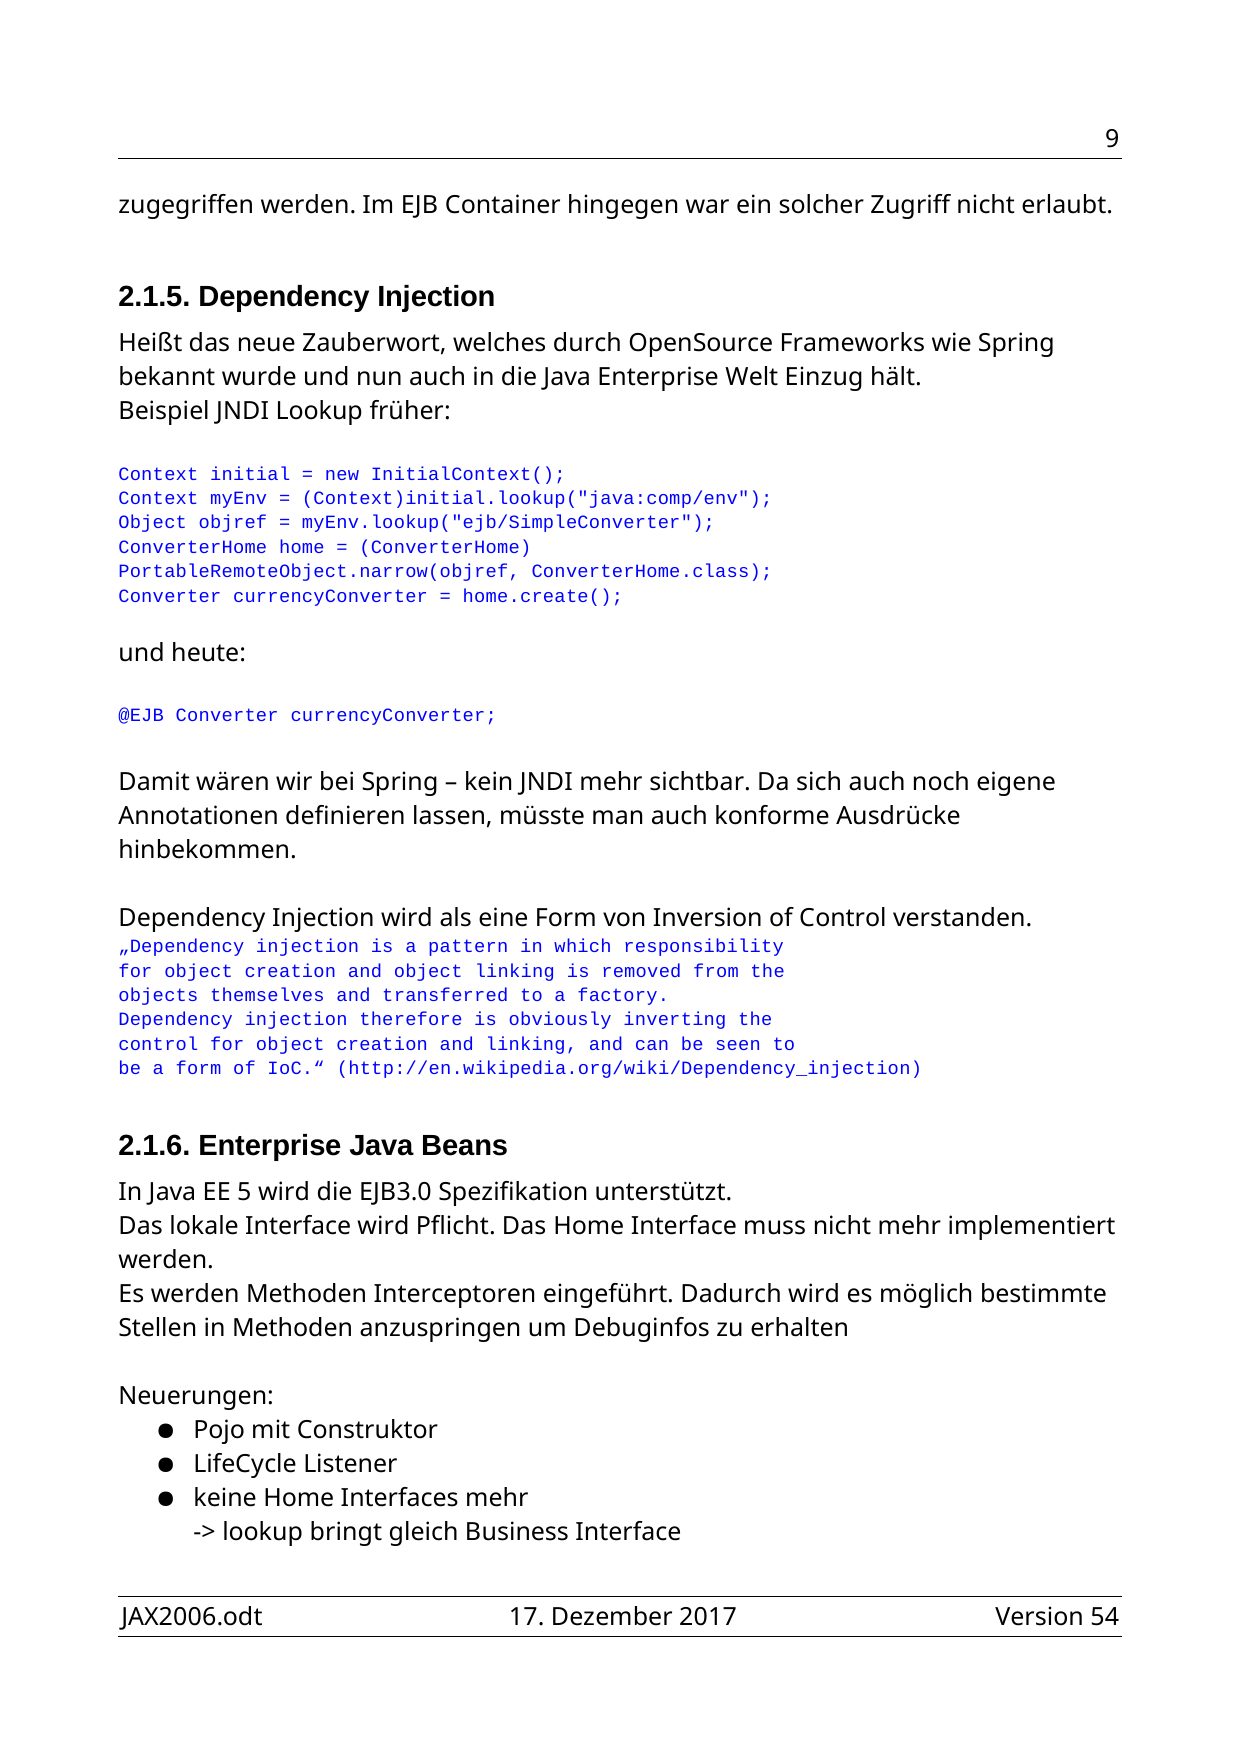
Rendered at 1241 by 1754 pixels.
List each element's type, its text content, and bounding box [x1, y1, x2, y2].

subtitle Dependency Injection [118, 280, 1122, 313]
text „Dependency injection is a pattern in which responsibility [118, 937, 1122, 958]
text Dependency injection therefore is obviously inverting the [118, 1010, 1122, 1031]
text be a form of IoC.“ (http://en.wikipedia.org/wiki/Dependency_injection) [118, 1058, 1122, 1080]
text Damit wären wir bei Spring – kein JNDI mehr sichtbar. Da sich auch noch eigene Annotationen definieren lassen, müsste man auch konforme Ausdrücke hinbekommen. [118, 764, 1122, 866]
subtitle Enterprise Java Beans [118, 1129, 1122, 1162]
text Neuerungen: [118, 1378, 1122, 1412]
text und heute: [118, 635, 1122, 669]
text In Java EE 5 wird die EJB3.0 Spezifikation unterstützt. [118, 1174, 1122, 1208]
text Das lokale Interface wird Pflicht. Das Home Interface muss nicht mehr implementiert werden. [118, 1208, 1122, 1276]
text Object objref = myEnv.lookup("ejb/SimpleConverter"); [118, 513, 1122, 534]
list Pojo mit Construktor [156, 1412, 1122, 1446]
text Context initial = new InitialContext(); [118, 464, 1122, 486]
text Heißt das neue Zauberwort, welches durch OpenSource Frameworks wie Spring bekannt wurde und nun auch in die Java Enterprise Welt Einzug hält. [118, 325, 1122, 393]
list LifeCycle Listener [156, 1446, 1122, 1480]
text Dependency Injection wird als eine Form von Inversion of Control verstanden. [118, 900, 1122, 934]
text zugegriffen werden. Im EJB Container hingegen war ein solcher Zugriff nicht erlaubt. [118, 187, 1122, 221]
text @EJB Converter currencyConverter; [118, 706, 1122, 727]
text for object creation and object linking is removed from the [118, 961, 1122, 982]
text ConverterHome home = (ConverterHome) [118, 537, 1122, 559]
list keine Home Interfaces mehr -> lookup bringt gleich Business Interface [156, 1480, 1122, 1548]
text control for object creation and linking, and can be seen to [118, 1034, 1122, 1056]
text Converter currencyConverter = home.create(); [118, 586, 1122, 607]
text objects themselves and transferred to a factory. [118, 985, 1122, 1007]
text Beispiel JNDI Lookup früher: [118, 393, 1122, 427]
text Context myEnv = (Context)initial.lookup("java:comp/env"); [118, 488, 1122, 510]
text PortableRemoteObject.narrow(objref, ConverterHome.class); [118, 562, 1122, 583]
text Es werden Methoden Interceptoren eingeführt. Dadurch wird es möglich bestimmte Stellen in Methoden anzuspringen um Debuginfos zu erhalten [118, 1276, 1122, 1344]
